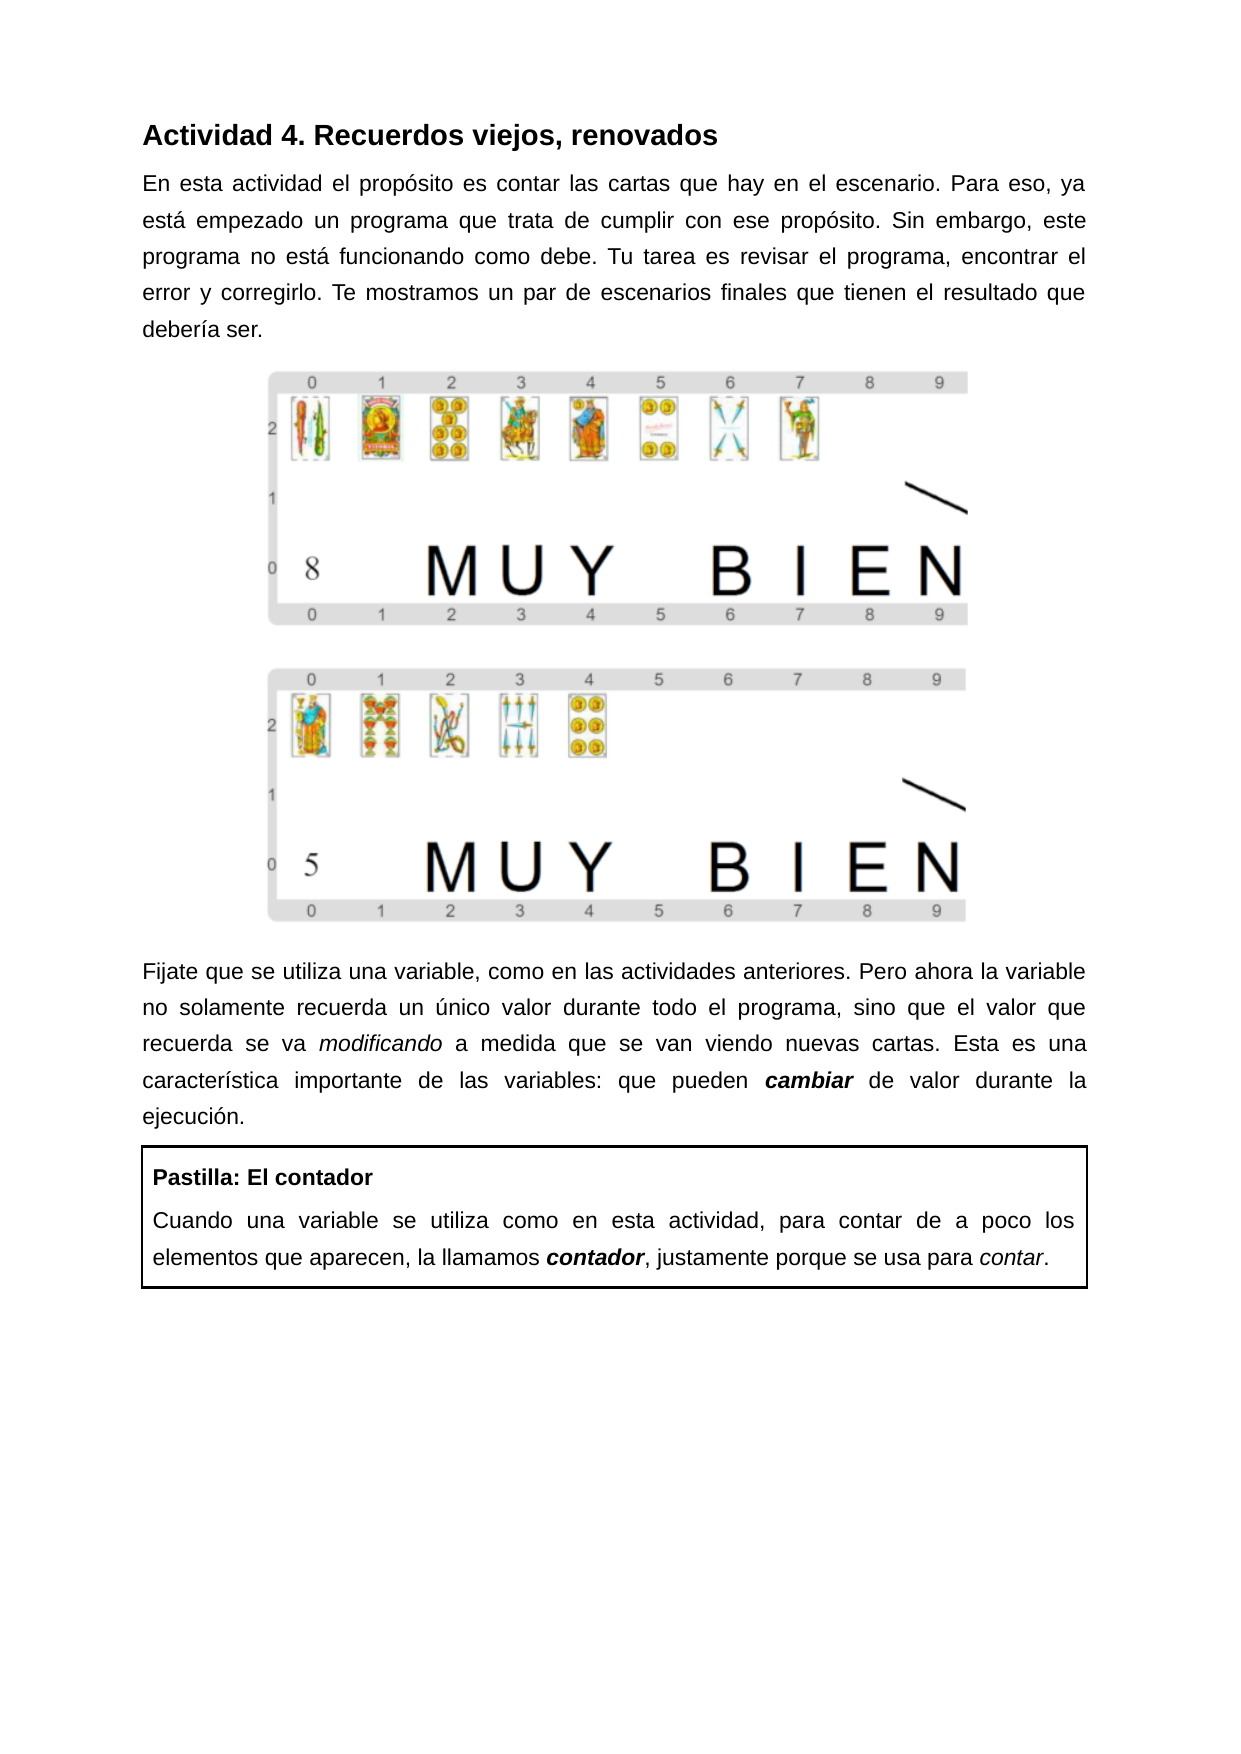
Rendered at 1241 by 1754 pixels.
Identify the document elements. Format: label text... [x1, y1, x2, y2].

text Actividad 4. Recuerdos viejos, renovados [142, 118, 1087, 152]
picture [261, 363, 968, 639]
picture [263, 660, 966, 936]
text Fijate que se utiliza una variable, como en las actividades anteriores. Pero ahora la variable no solamente recuerda un único valor durante todo el programa, sino que el valor que recuerda se va modificando a medida que se van viendo nuevas cartas. Esta es una característica importante de las variables: que pueden cambiar de valor durante la ejecución. [142, 958, 1087, 1129]
table_header Pastilla: El contador Cuando una variable se utiliza como en esta actividad, para contar de a poco los elementos que aparecen, la llamamos contador, justamente porque se usa para contar. [143, 1148, 1086, 1286]
text En esta actividad el propósito es contar las cartas que hay en el escenario. Para eso, ya está empezado un programa que trata de cumplir con ese propósito. Sin embargo, este programa no está funcionando como debe. Tu tarea es revisar el programa, encontrar el error y corregirlo. Te mostramos un par de escenarios finales que tienen el resultado que debería ser. [142, 170, 1087, 342]
